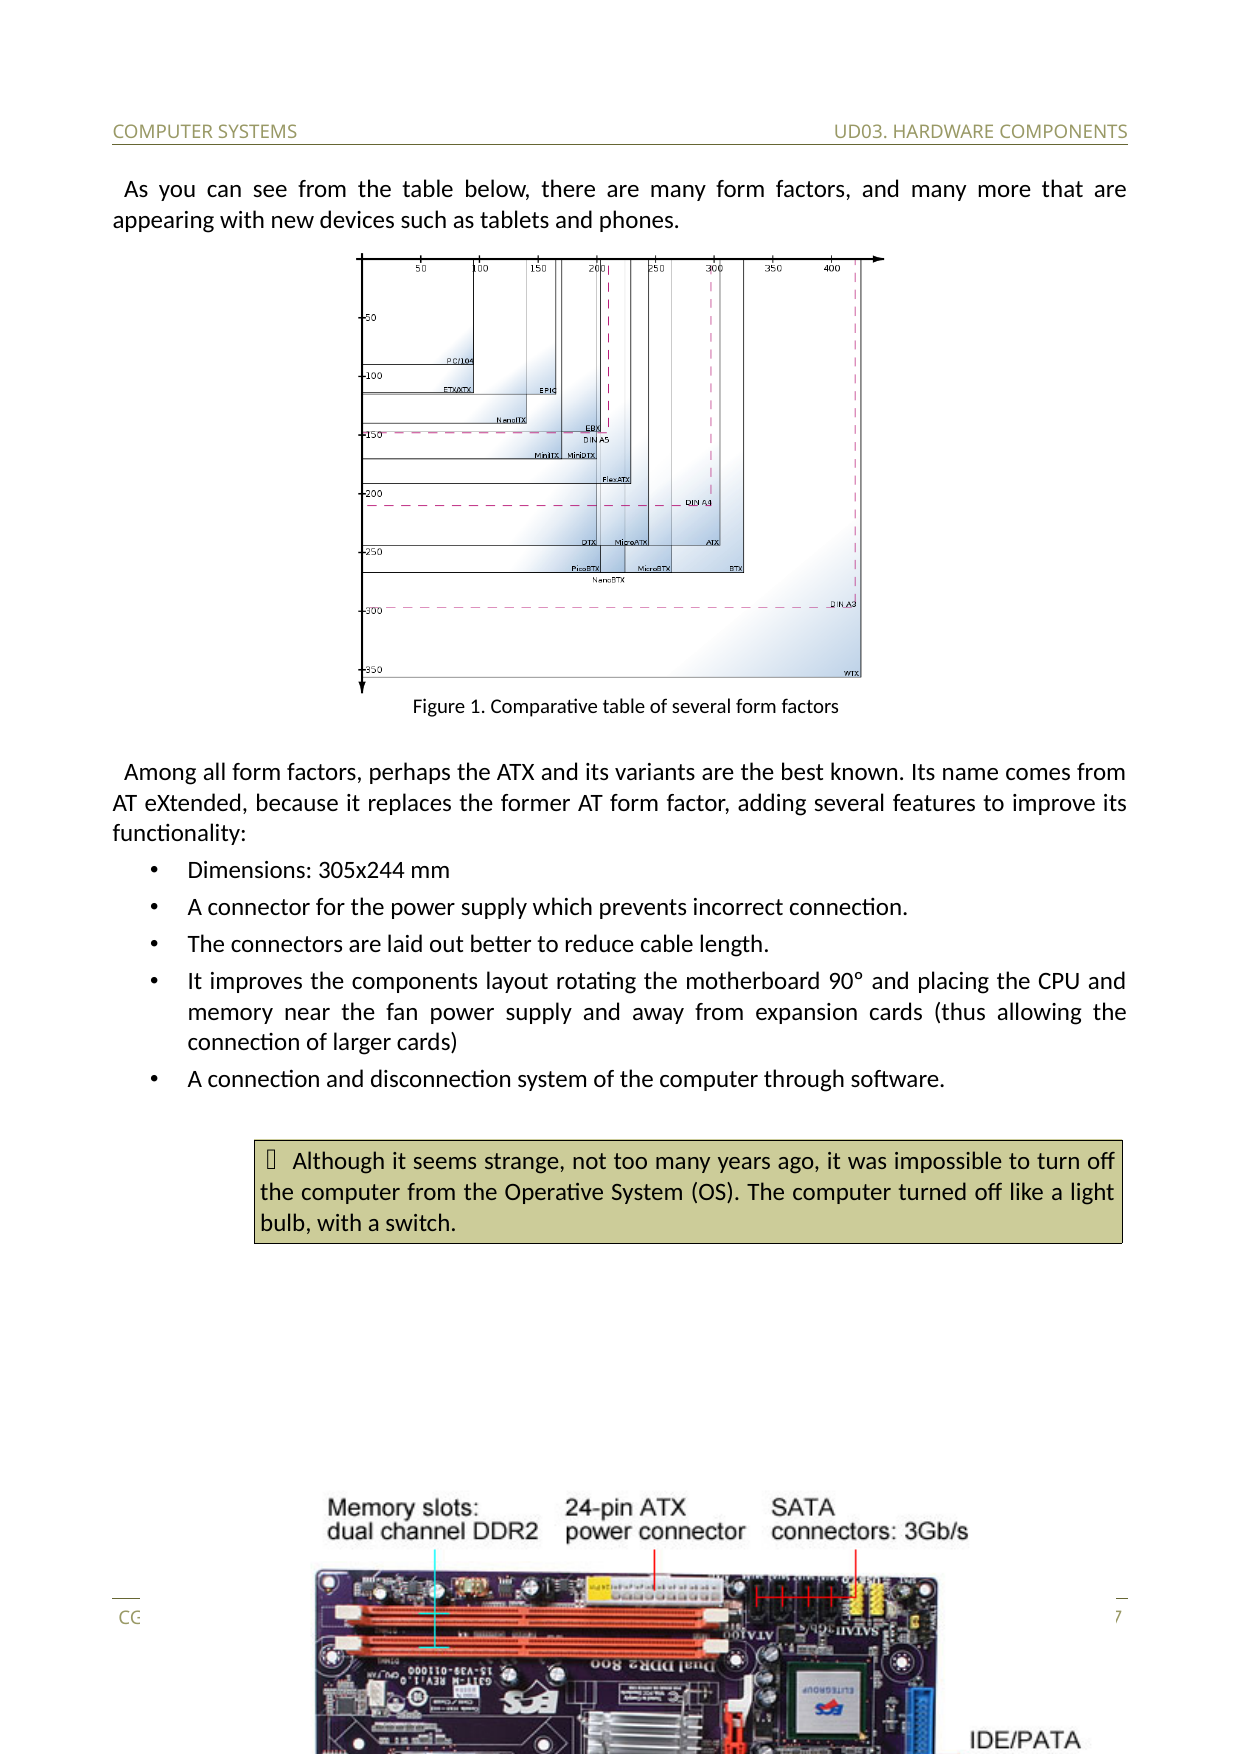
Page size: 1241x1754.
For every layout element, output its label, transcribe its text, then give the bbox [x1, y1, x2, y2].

text  Although it seems strange, not too many years ago, it was impossible to turn off the computer from the Operative System (OS). The computer turned off like a light bulb, with a switch. [255, 1141, 1122, 1243]
list It improves the components layout rotating the motherboard 90º and placing the CPU and memory near the fan power supply and away from expansion cards (thus allowing the connection of larger cards) [150, 965, 1128, 1057]
list Dimensions: 305x244 mm [150, 854, 1128, 885]
text Figure 1. Comparative table of several form factors [356, 694, 884, 719]
text Among all form factors, perhaps the ATX and its variants are the best known. Its name comes from AT eXtended, because it replaces the former AT form factor, adding several features to improve its functionality: [112, 756, 1128, 848]
picture [140, 1479, 1116, 1754]
list A connection and disconnection system of the computer through software. [150, 1063, 1128, 1094]
list A connector for the power supply which prevents incorrect connection. [150, 891, 1128, 922]
text As you can see from the table below, there are many form factors, and many more that are appearing with new devices such as tablets and phones. [112, 173, 1128, 234]
list The connectors are laid out better to reduce cable length. [150, 928, 1128, 959]
picture [355, 252, 885, 694]
